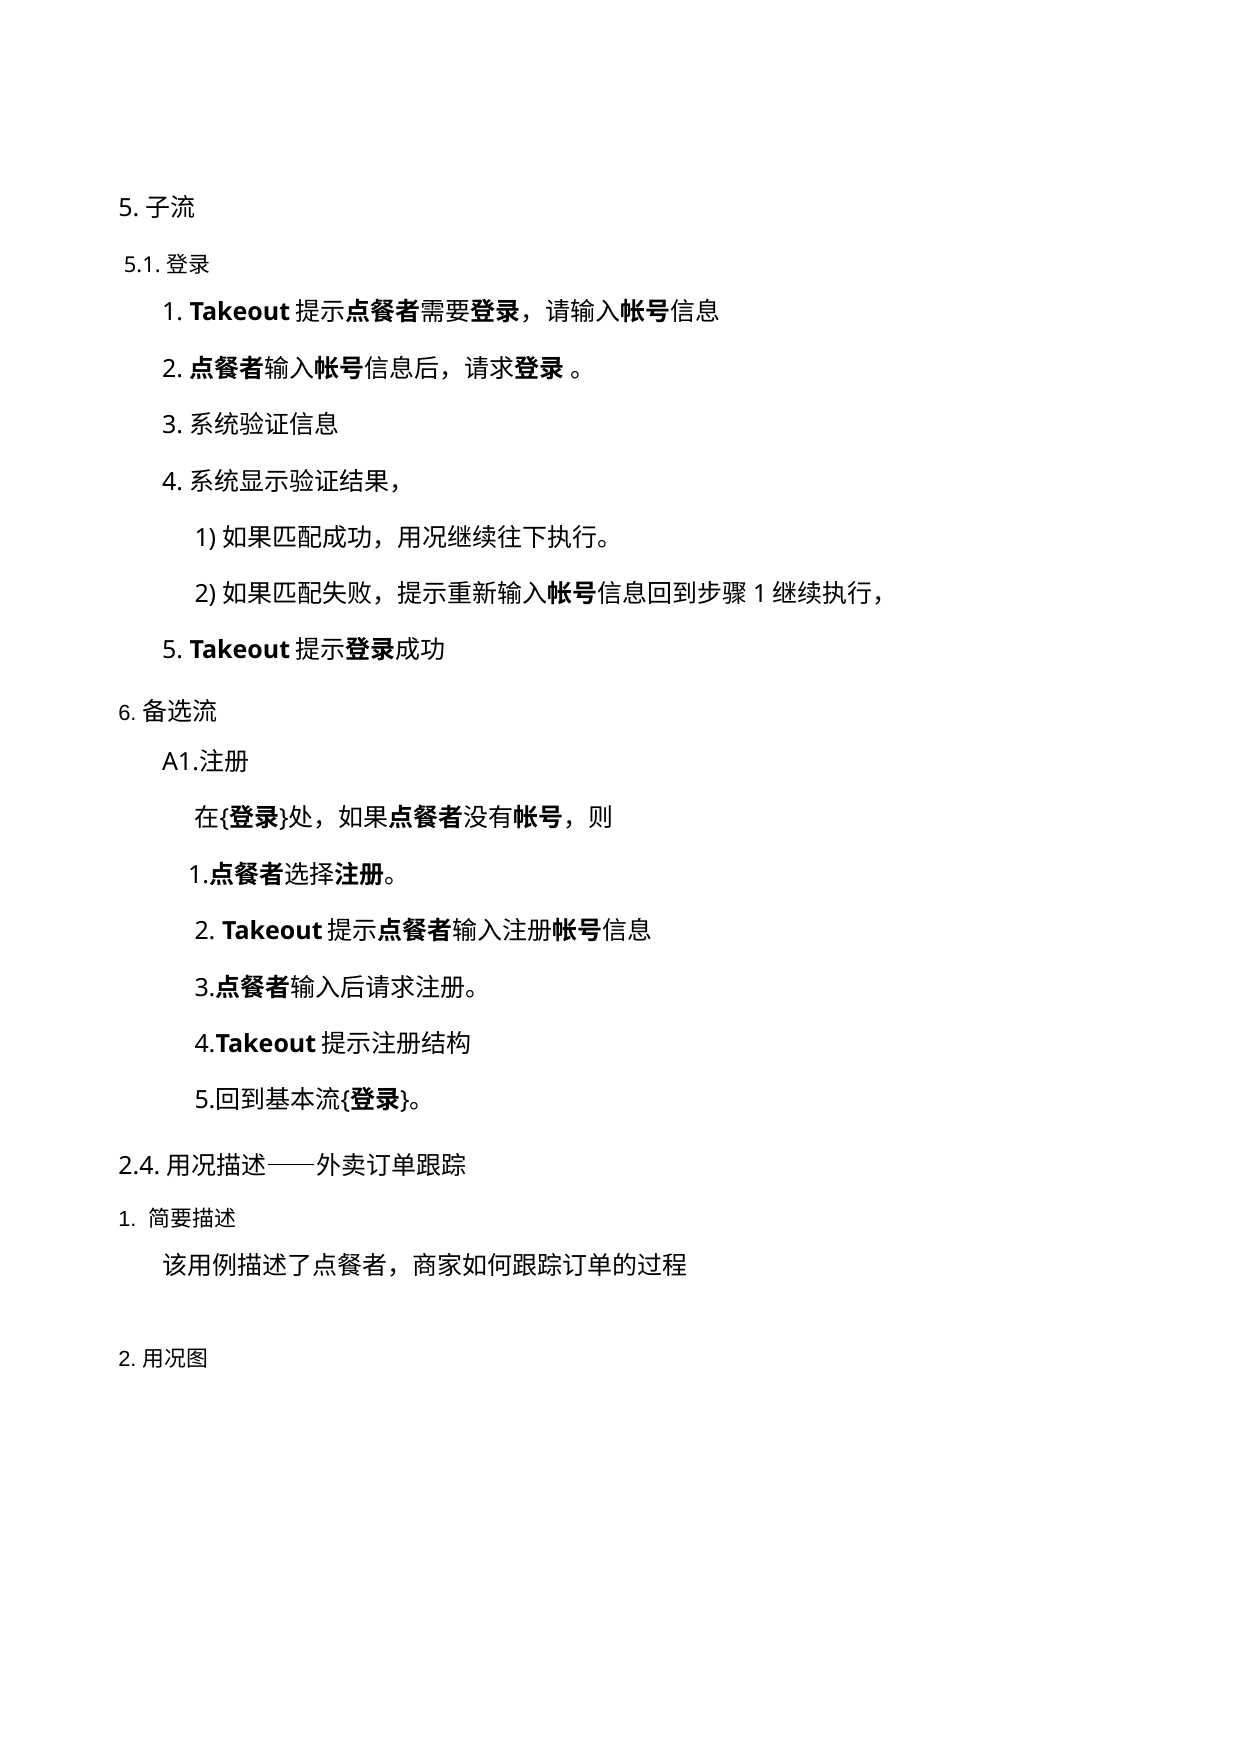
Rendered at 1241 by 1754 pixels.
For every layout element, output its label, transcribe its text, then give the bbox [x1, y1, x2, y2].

text 1) 如果匹配成功，用况继续往下执行。 [118, 517, 1122, 553]
text 该用例描述了点餐者，商家如何跟踪订单的过程 [118, 1245, 1122, 1282]
text 5. Takeout提示登录成功 [118, 630, 1122, 666]
text 4.Takeout提示注册结构 [118, 1023, 1122, 1059]
subtitle 子流 [118, 188, 1122, 224]
text 1. Takeout提示点餐者需要登录，请输入帐号信息 [118, 292, 1122, 328]
text 5.回到基本流{登录}。 [118, 1080, 1122, 1116]
text 2. Takeout提示点餐者输入注册帐号信息 [118, 911, 1122, 947]
text 3.点餐者输入后请求注册。 [118, 967, 1122, 1003]
text 1.点餐者选择注册。 [118, 854, 1122, 891]
subtitle 登录 [118, 247, 1122, 279]
subtitle 简要描述 [118, 1201, 1122, 1233]
text 2) 如果匹配失败，提示重新输入帐号信息回到步骤1继续执行， [118, 574, 1122, 610]
text 4. 系统显示验证结果， [118, 461, 1122, 497]
subtitle 用况描述——外卖订单跟踪 [118, 1146, 1122, 1182]
subtitle 用况图 [118, 1341, 1122, 1373]
text A1.注册 [118, 742, 1122, 778]
text 3. 系统验证信息 [118, 404, 1122, 441]
text 2. 点餐者输入帐号信息后，请求登录 。 [118, 348, 1122, 384]
text 在{登录}处，如果点餐者没有帐号，则 [118, 798, 1122, 834]
subtitle 备选流 [118, 692, 1122, 728]
